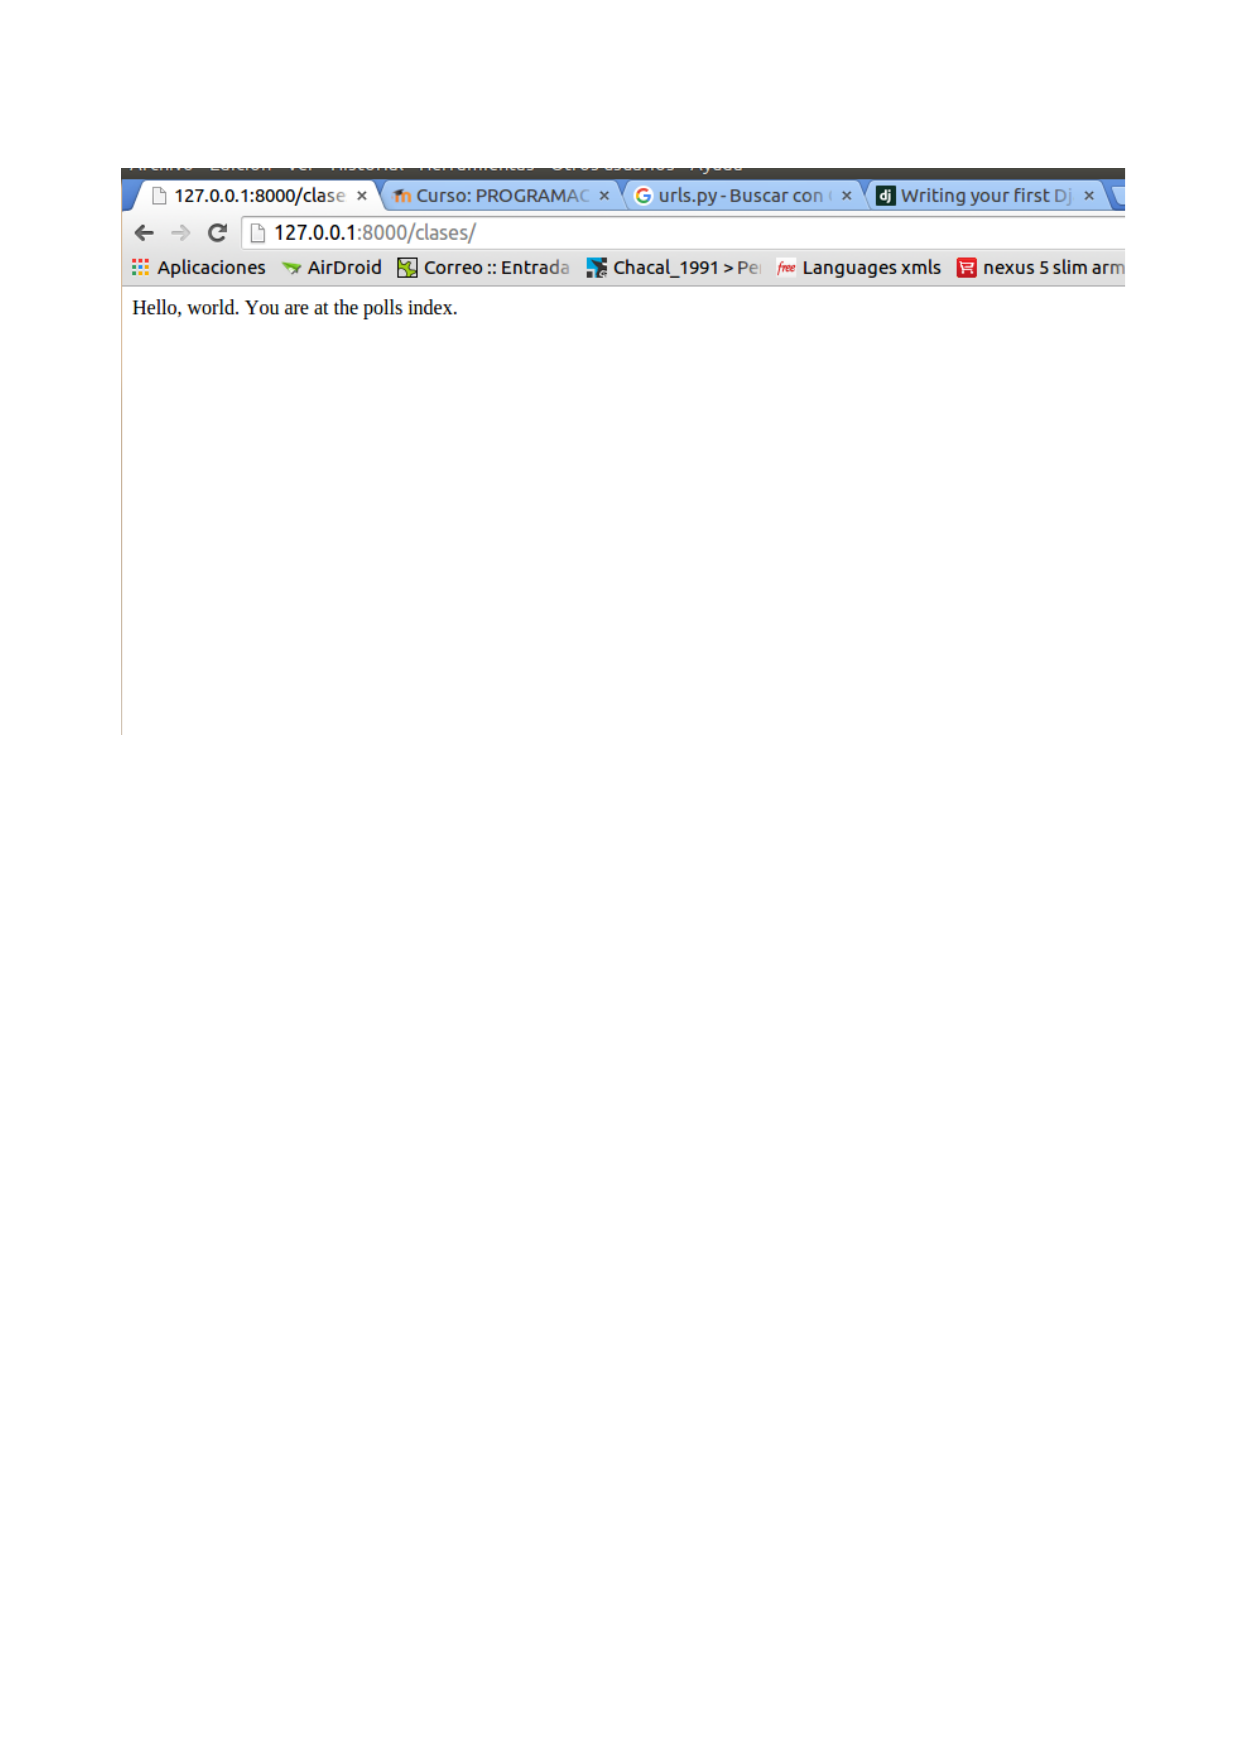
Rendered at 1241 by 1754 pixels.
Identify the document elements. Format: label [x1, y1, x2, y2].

picture [121, 168, 1125, 735]
